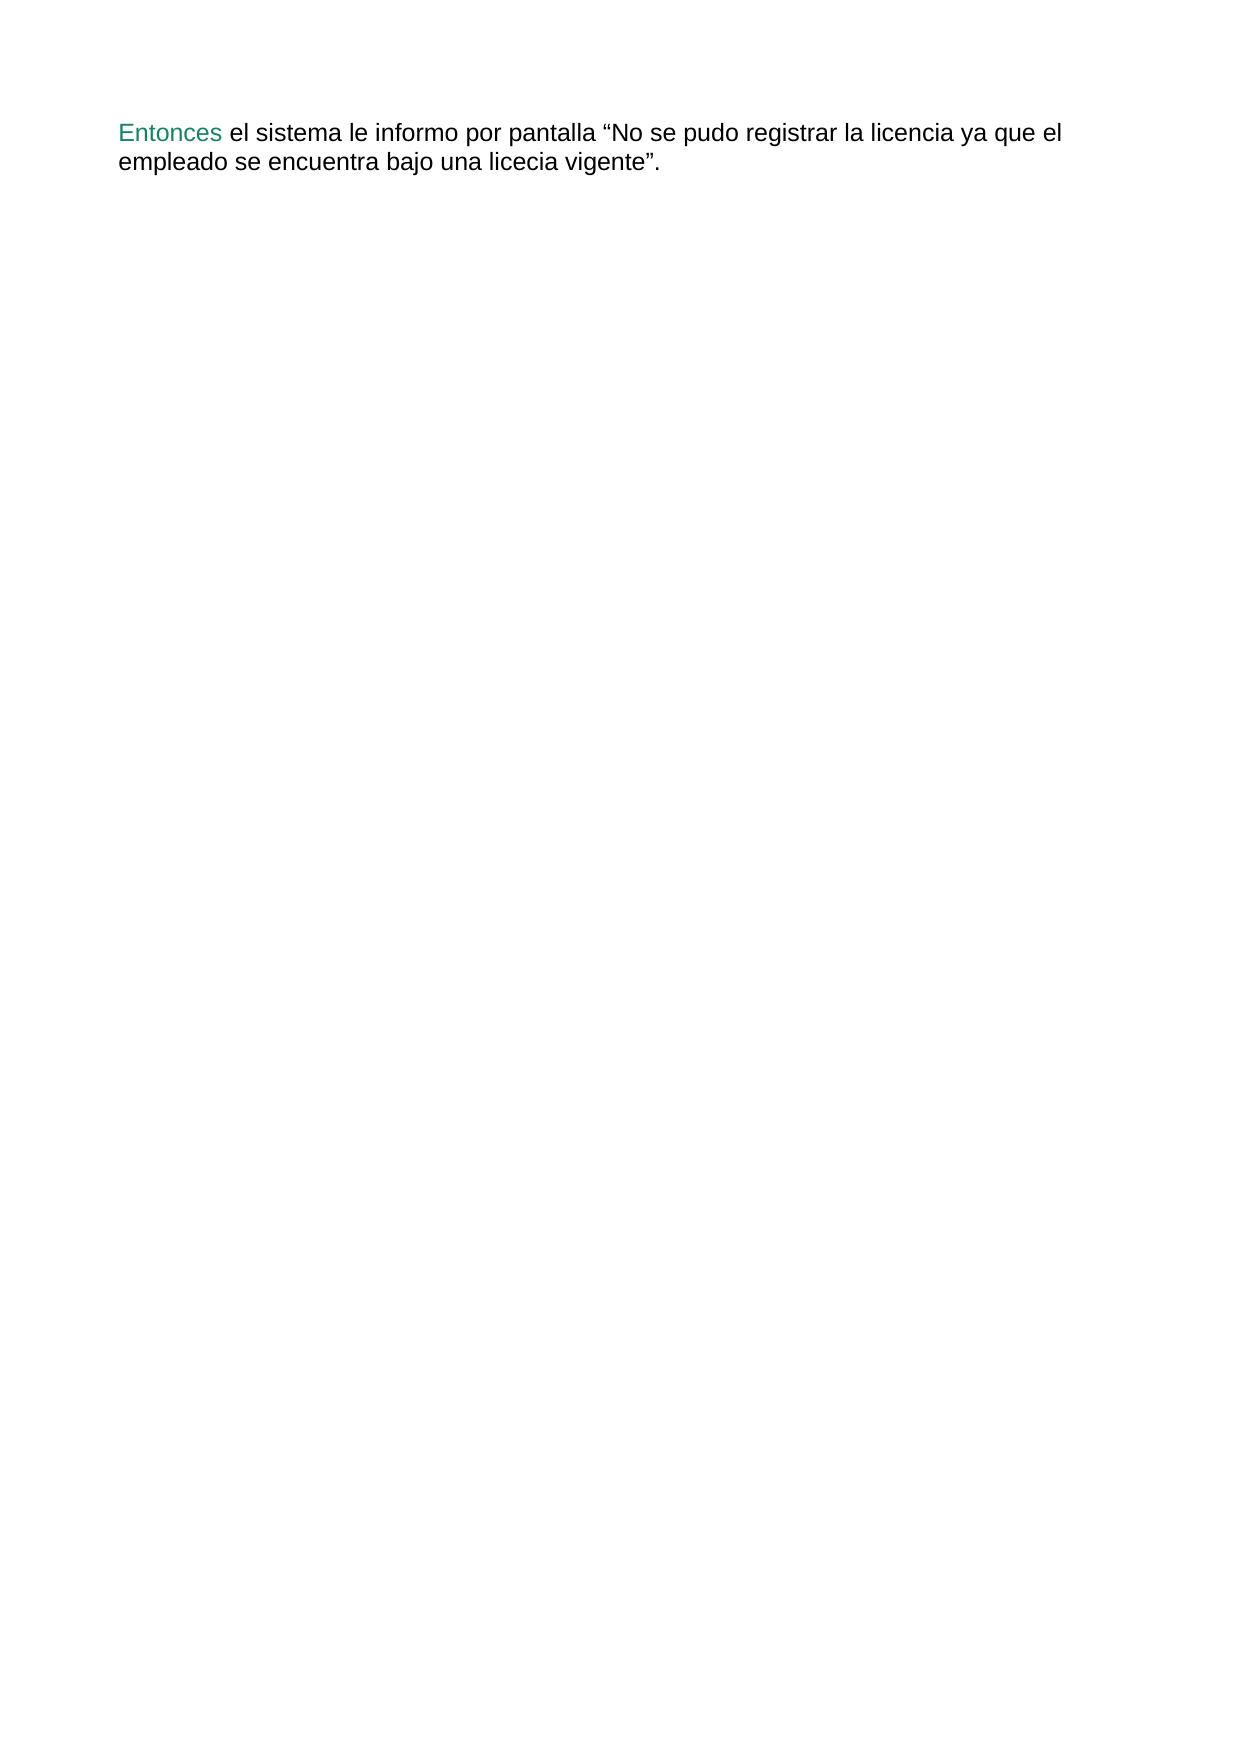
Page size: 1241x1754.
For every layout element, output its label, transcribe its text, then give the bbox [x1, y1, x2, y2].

text Entonces el sistema le informo por pantalla “No se pudo registrar la licencia ya que el empleado se encuentra bajo una licecia vigente”. [118, 118, 1122, 176]
